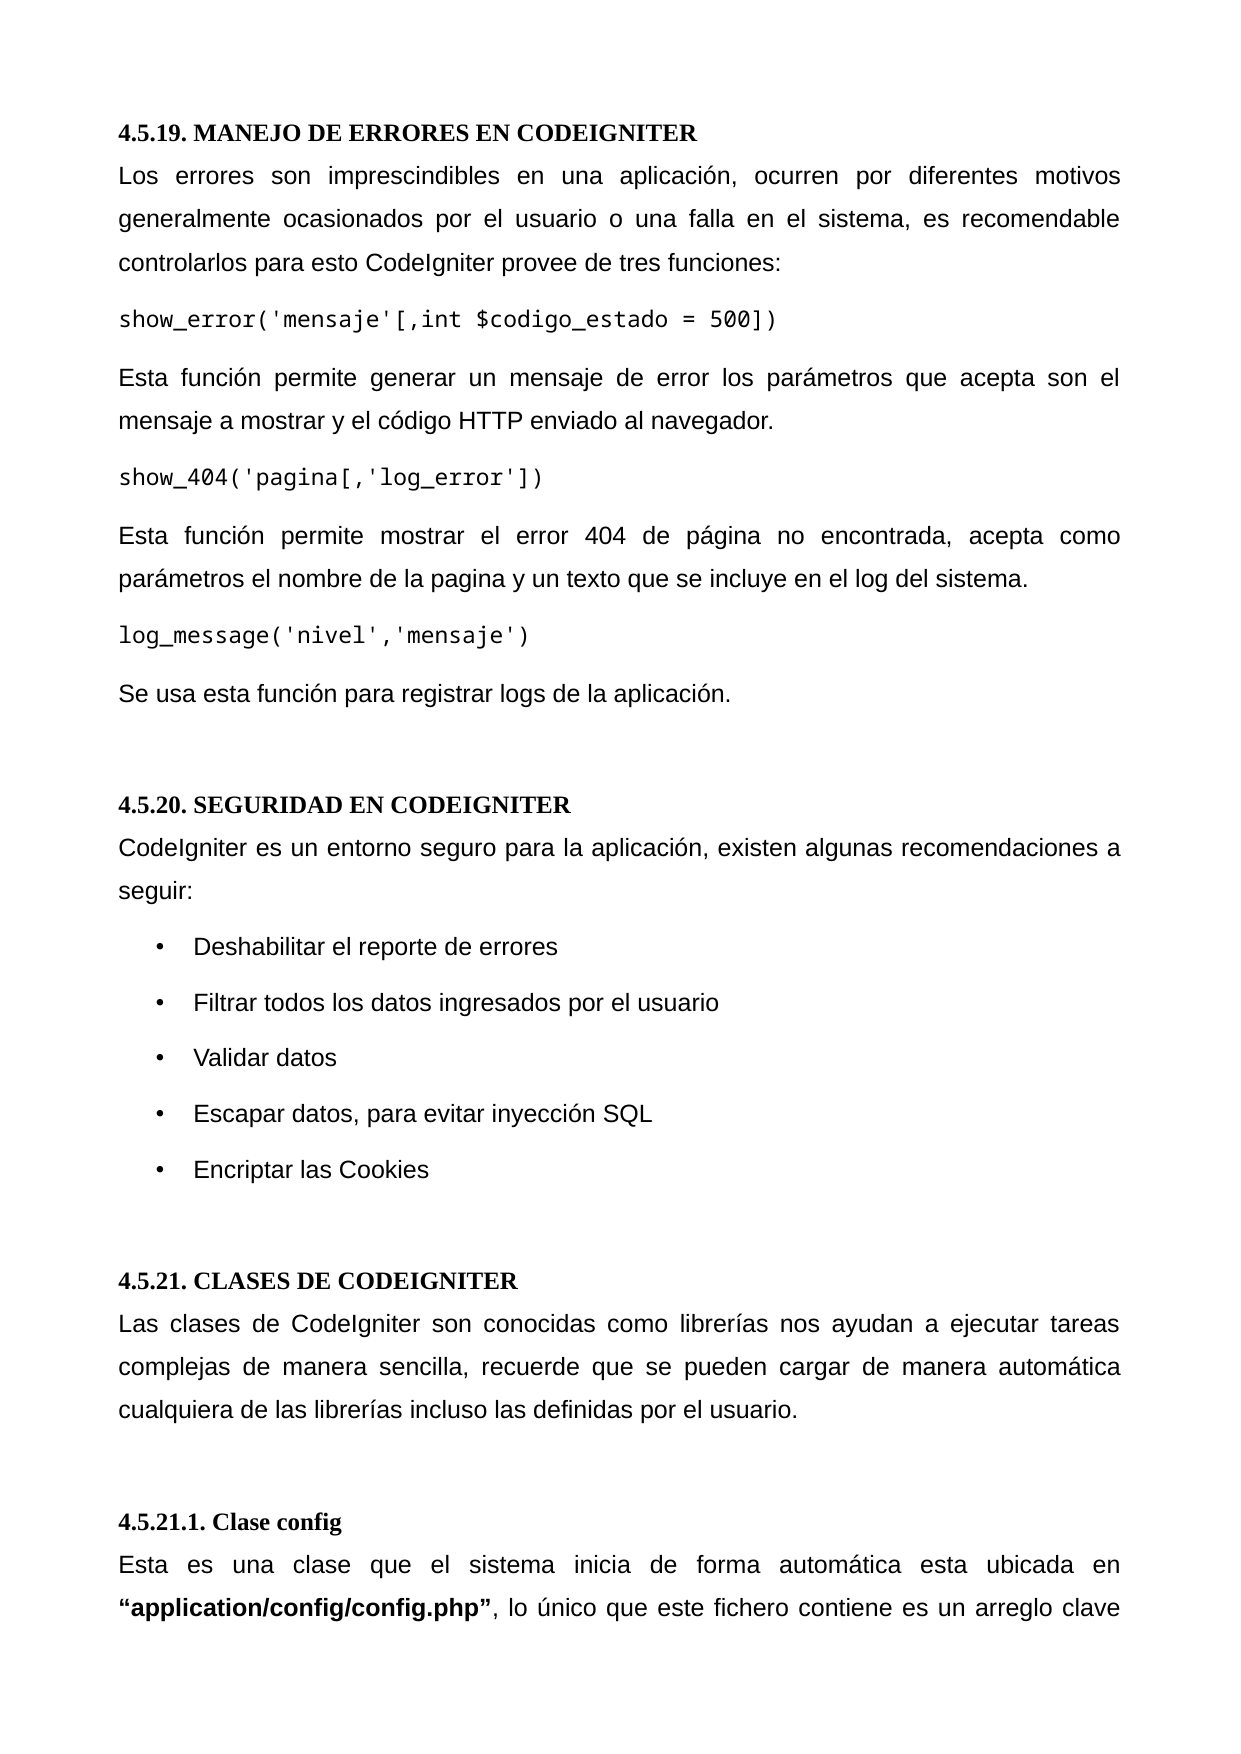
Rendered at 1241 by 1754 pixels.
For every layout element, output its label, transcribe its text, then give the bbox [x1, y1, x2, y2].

text 4.5.19. MANEJO DE ERRORES EN CODEIGNITER [118, 118, 1122, 147]
text Las clases de CodeIgniter son conocidas como librerías nos ayudan a ejecutar tareas complejas de manera sencilla, recuerde que se pueden cargar de manera automática cualquiera de las librerías incluso las definidas por el usuario. [118, 1309, 1122, 1424]
list Encriptar las Cookies [156, 1155, 1122, 1184]
text log_message('nivel','mensaje') [118, 619, 1122, 651]
text 4.5.21.1. Clase config [118, 1507, 1122, 1536]
text Esta función permite mostrar el error 404 de página no encontrada, acepta como parámetros el nombre de la pagina y un texto que se incluye en el log del sistema. [118, 521, 1122, 592]
list Deshabilitar el reporte de errores [156, 932, 1122, 961]
text show_error('mensaje'[,int $codigo_estado = 500]) [118, 303, 1122, 334]
text 4.5.20. SEGURIDAD EN CODEIGNITER [118, 790, 1122, 819]
list Validar datos [156, 1043, 1122, 1072]
list Escapar datos, para evitar inyección SQL [156, 1099, 1122, 1128]
text Esta función permite generar un mensaje de error los parámetros que acepta son el mensaje a mostrar y el código HTTP enviado al navegador. [118, 362, 1122, 434]
text Esta es una clase que el sistema inicia de forma automática esta ubicada en “application/config/config.php”, lo único que este fichero contiene es un arreglo clave [118, 1550, 1122, 1622]
text Los errores son imprescindibles en una aplicación, ocurren por diferentes motivos generalmente ocasionados por el usuario o una falla en el sistema, es recomendable controlarlos para esto CodeIgniter provee de tres funciones: [118, 161, 1122, 276]
text CodeIgniter es un entorno seguro para la aplicación, existen algunas recomendaciones a seguir: [118, 833, 1122, 905]
text 4.5.21. CLASES DE CODEIGNITER [118, 1266, 1122, 1295]
text show_404('pagina[,'log_error']) [118, 461, 1122, 492]
text Se usa esta función para registrar logs de la aplicación. [118, 679, 1122, 707]
list Filtrar todos los datos ingresados por el usuario [156, 988, 1122, 1016]
